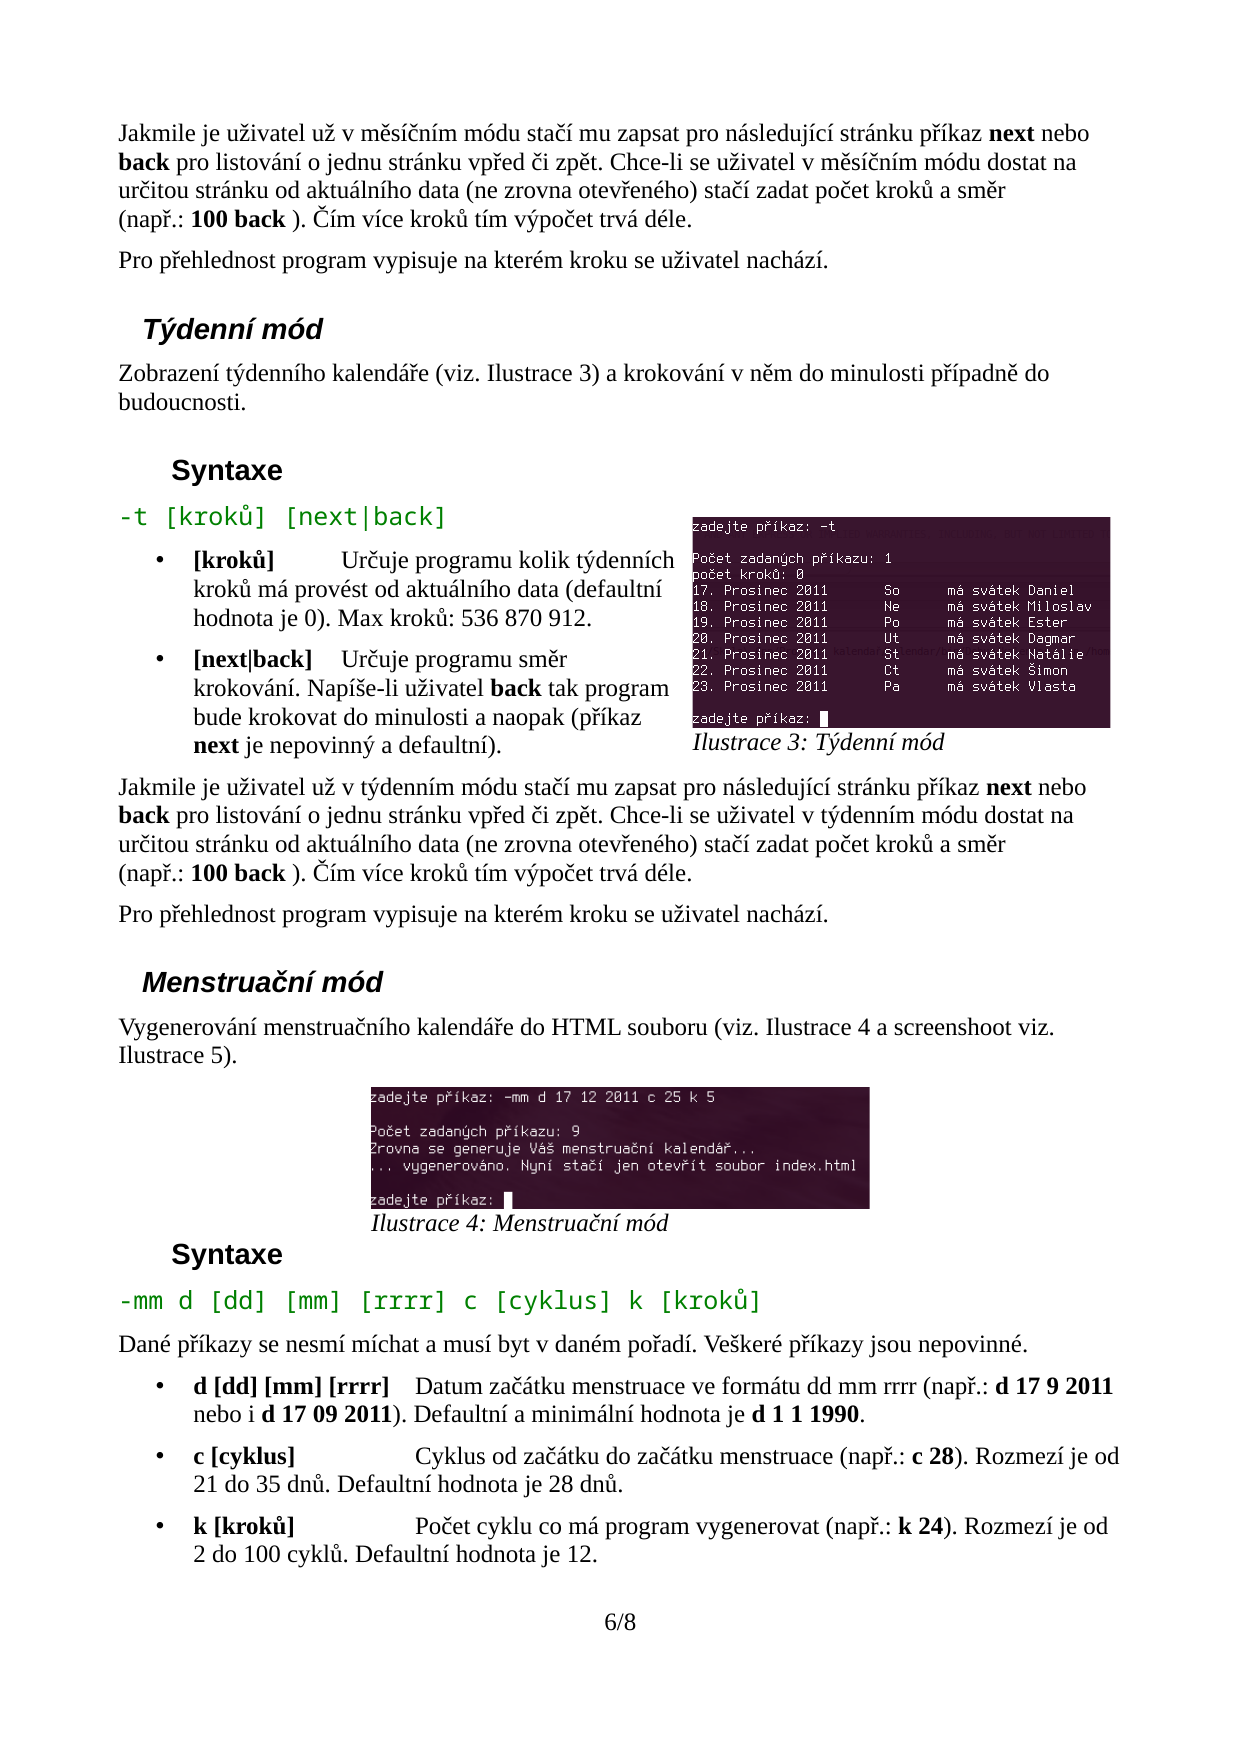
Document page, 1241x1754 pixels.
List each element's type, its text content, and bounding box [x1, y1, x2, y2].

picture [692, 517, 1111, 728]
text Pro přehlednost program vypisuje na kterém kroku se uživatel nachází. [118, 246, 1122, 274]
text Jakmile je uživatel už v týdenním módu stačí mu zapsat pro následující stránku příkaz next nebo back pro listování o jednu stránku vpřed či zpět. Chce-li se uživatel v týdenním módu dostat na určitou stránku od aktuálního data (ne zrovna otevřeného) stačí zadat počet kroků a směr (např.: 100 back ). Čím více kroků tím výpočet trvá déle. [118, 772, 1122, 887]
text -t [kroků] [next|back] [118, 499, 1122, 533]
text Zobrazení týdenního kalendáře (viz. Ilustrace 3) a krokování v něm do minulosti případně do budoucnosti. [118, 358, 1122, 415]
text Vygenerování menstruačního kalendáře do HTML souboru (viz. Ilustrace 4 a screenshoot viz. Ilustrace 5). [118, 1012, 1122, 1069]
text Dané příkazy se nesmí míchat a musí byt v daném pořadí. Veškeré příkazy jsou nepovinné. [118, 1329, 1122, 1358]
text -mm d [dd] [mm] [rrrr] c [cyklus] k [kroků] [118, 1283, 1122, 1317]
list d [dd] [mm] [rrrr] Datum začátku menstruace ve formátu dd mm rrrr (např.: d 17 9 2011 nebo i d 17 09 2011). Defaultní a minimální hodnota je d 1 1 1990. [156, 1371, 1122, 1428]
text Ilustrace 4: Menstruační mód [371, 1209, 869, 1237]
subtitle Syntaxe [171, 453, 1122, 486]
text Ilustrace 3: Týdenní mód [692, 728, 1110, 756]
subtitle Menstruační mód [142, 966, 1122, 999]
list k [kroků] Počet cyklu co má program vygenerovat (např.: k 24). Rozmezí je od 2 do 100 cyklů. Defaultní hodnota je 12. [156, 1511, 1122, 1568]
list c [cyklus] Cyklus od začátku do začátku menstruace (např.: c 28). Rozmezí je od 21 do 35 dnů. Defaultní hodnota je 28 dnů. [156, 1441, 1122, 1498]
subtitle [371, 1074, 869, 1087]
text Pro přehlednost program vypisuje na kterém kroku se uživatel nachází. [118, 899, 1122, 928]
text Jakmile je uživatel už v měsíčním módu stačí mu zapsat pro následující stránku příkaz next nebo back pro listování o jednu stránku vpřed či zpět. Chce-li se uživatel v měsíčním módu dostat na určitou stránku od aktuálního data (ne zrovna otevřeného) stačí zadat počet kroků a směr (např.: 100 back ). Čím více kroků tím výpočet trvá déle. [118, 118, 1122, 233]
list [kroků] Určuje programu kolik týdenních kroků má provést od aktuálního data (defaultní hodnota je 0). Max kroků: 536 870 912. [156, 546, 692, 632]
picture [371, 1087, 870, 1209]
subtitle Týdenní mód [142, 312, 1122, 345]
subtitle Syntaxe [171, 1107, 1122, 1270]
list [next|back] Určuje programu směr krokování. Napíše-li uživatel back tak program bude krokovat do minulosti a naopak (příkaz next je nepovinný a defaultní). [156, 644, 1122, 759]
